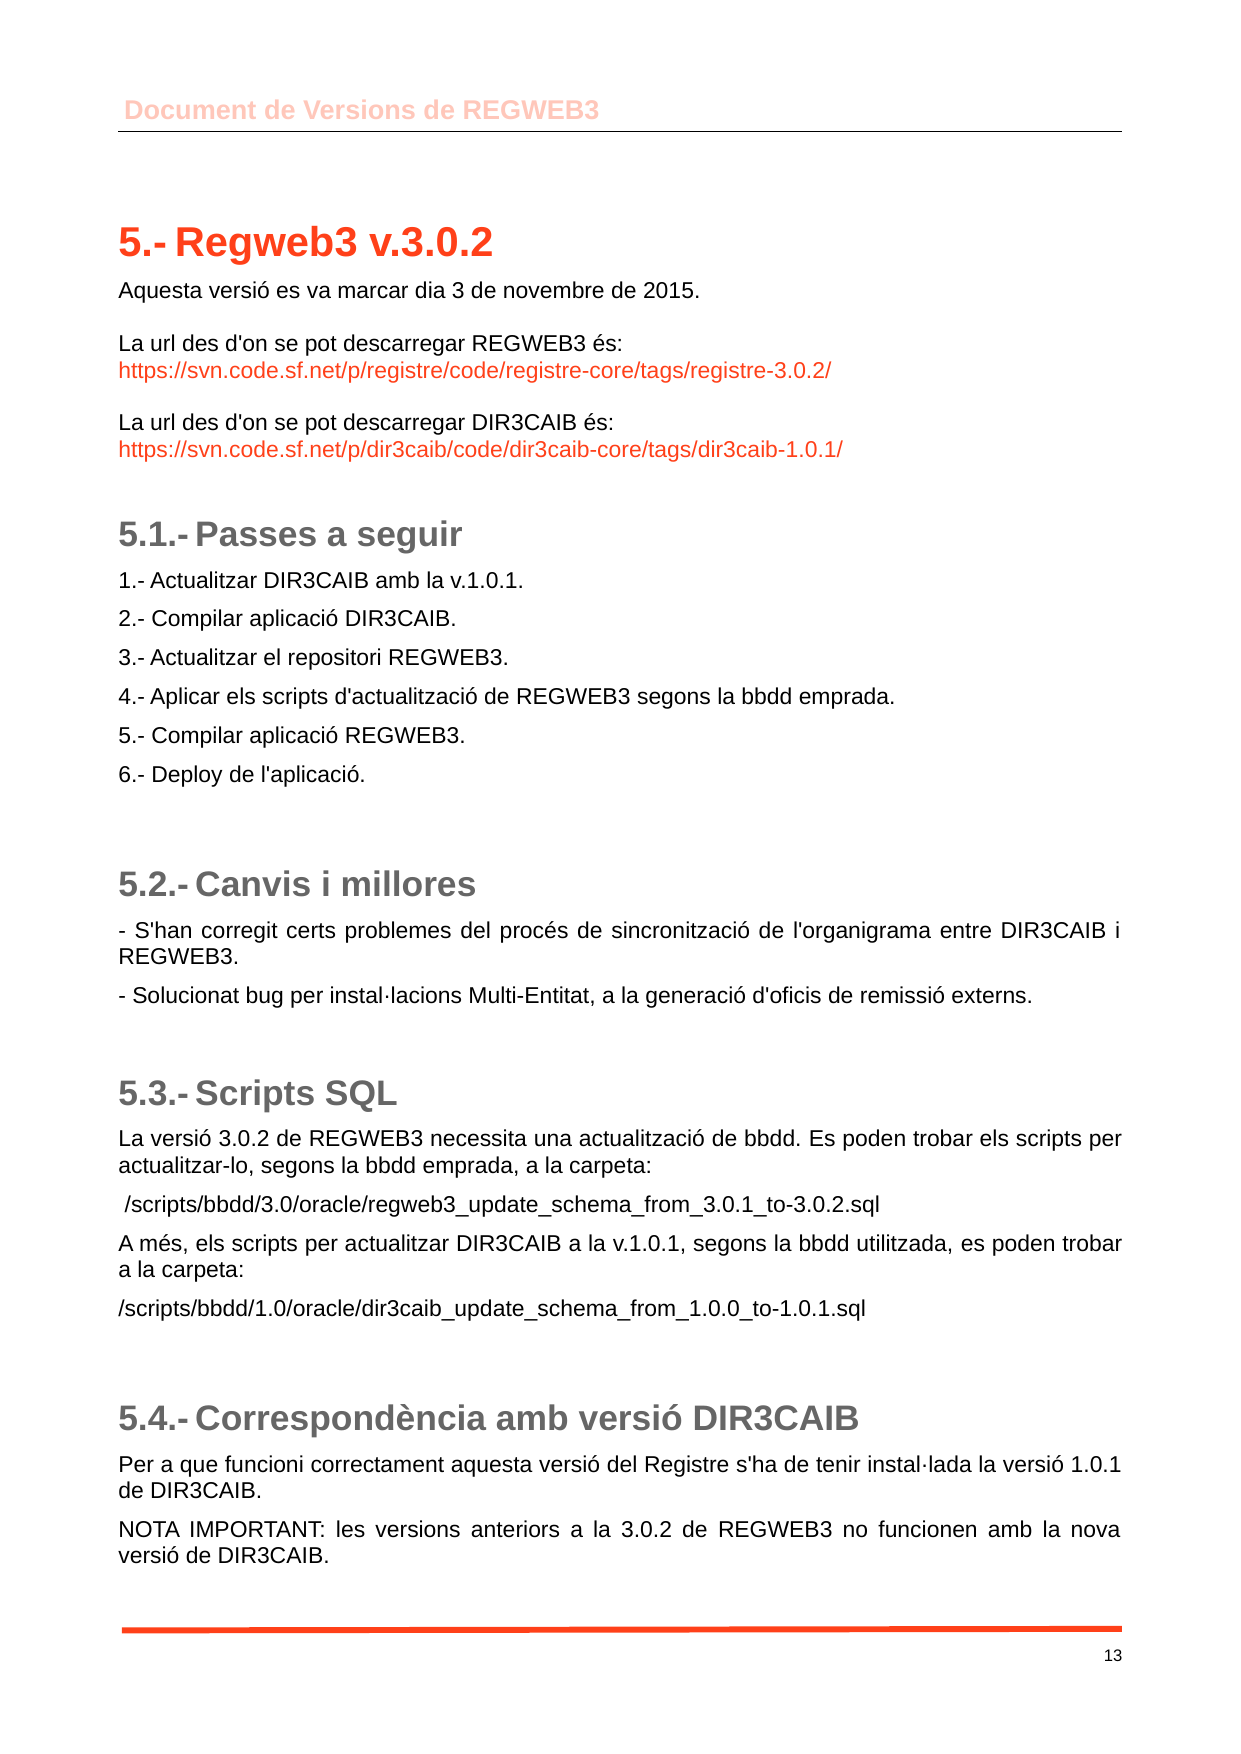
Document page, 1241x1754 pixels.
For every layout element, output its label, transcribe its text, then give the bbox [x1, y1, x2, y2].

text - Solucionat bug per instal·lacions Multi-Entitat, a la generació d'oficis de remissió externs. [118, 982, 1122, 1008]
text - S'han corregit certs problemes del procés de sincronització de l'organigrama entre DIR3CAIB i REGWEB3. [118, 917, 1122, 969]
text Aquesta versió es va marcar dia 3 de novembre de 2015. [118, 277, 1122, 304]
text 1.- Actualitzar DIR3CAIB amb la v.1.0.1. [118, 567, 1122, 593]
text 4.- Aplicar els scripts d'actualització de REGWEB3 segons la bbdd emprada. [118, 683, 1122, 709]
subtitle Passes a seguir [118, 513, 1122, 554]
text https://svn.code.sf.net/p/registre/code/registre-core/tags/registre-3.0.2/ [118, 357, 1122, 383]
text https://svn.code.sf.net/p/dir3caib/code/dir3caib-core/tags/dir3caib-1.0.1/ [118, 436, 1122, 462]
subtitle Canvis i millores [118, 863, 1122, 904]
text La url des d'on se pot descarregar DIR3CAIB és: [118, 409, 1122, 436]
subtitle Correspondència amb versió DIR3CAIB [118, 1397, 1122, 1438]
subtitle Regweb3 v.3.0.2 [118, 217, 1122, 265]
subtitle Scripts SQL [118, 1072, 1122, 1113]
text 6.- Deploy de l'aplicació. [118, 761, 1122, 787]
text Per a que funcioni correctament aquesta versió del Registre s'ha de tenir instal·lada la versió 1.0.1 de DIR3CAIB. [118, 1451, 1122, 1503]
text La url des d'on se pot descarregar REGWEB3 és: [118, 330, 1122, 357]
text 3.- Actualitzar el repositori REGWEB3. [118, 644, 1122, 671]
text A més, els scripts per actualitzar DIR3CAIB a la v.1.0.1, segons la bbdd utilitzada, es poden trobar a la carpeta: [118, 1229, 1122, 1282]
text /scripts/bbdd/1.0/oracle/dir3caib_update_schema_from_1.0.0_to-1.0.1.sql [118, 1295, 1122, 1321]
text NOTA IMPORTANT: les versions anteriors a la 3.0.2 de REGWEB3 no funcionen amb la nova versió de DIR3CAIB. [118, 1516, 1122, 1568]
text 5.- Compilar aplicació REGWEB3. [118, 722, 1122, 748]
text La versió 3.0.2 de REGWEB3 necessita una actualització de bbdd. Es poden trobar els scripts per actualitzar-lo, segons la bbdd emprada, a la carpeta: [118, 1125, 1122, 1178]
text /scripts/bbdd/3.0/oracle/regweb3_update_schema_from_3.0.1_to-3.0.2.sql [118, 1191, 1122, 1217]
text 2.- Compilar aplicació DIR3CAIB. [118, 605, 1122, 632]
